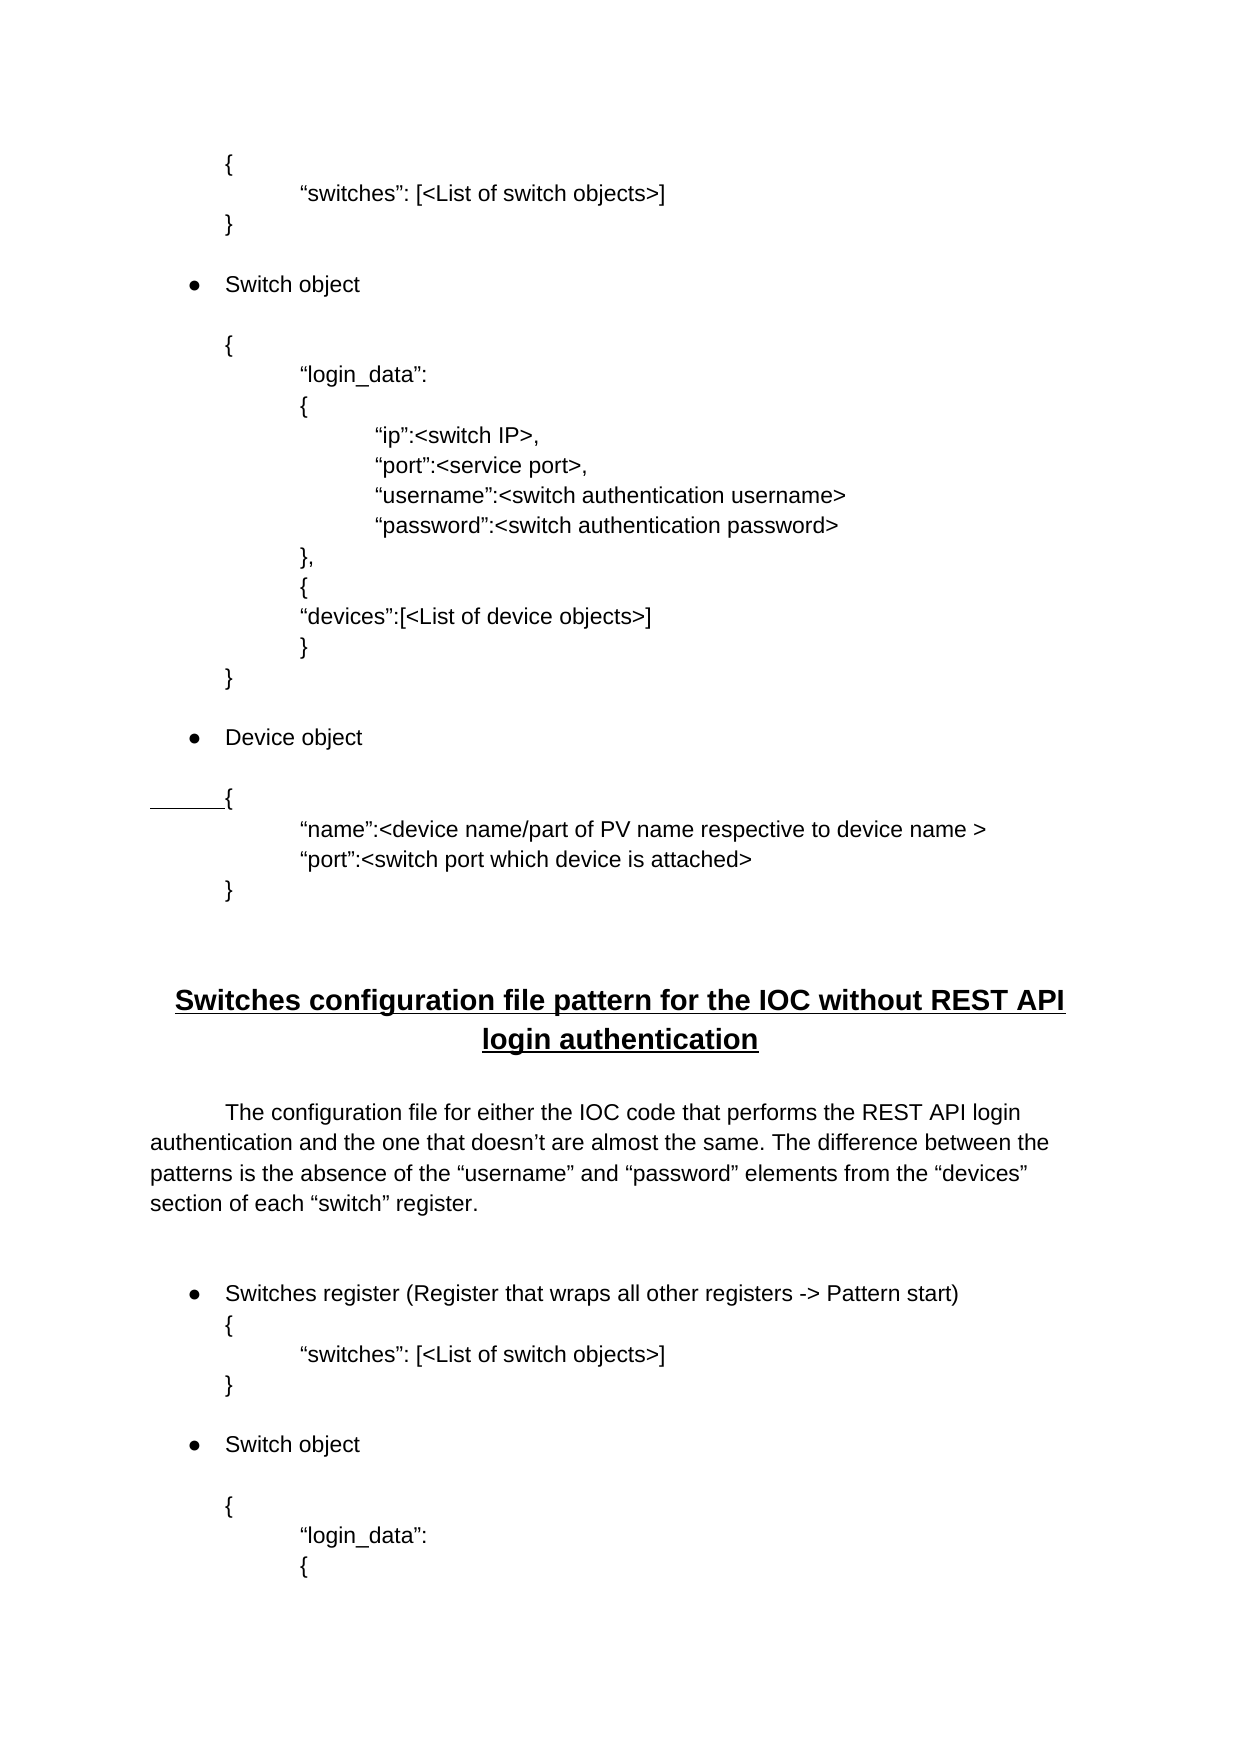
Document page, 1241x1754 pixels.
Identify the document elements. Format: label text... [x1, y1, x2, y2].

text “username”:<switch authentication username> [300, 482, 1090, 509]
text { [225, 1492, 1090, 1518]
text } [225, 210, 1090, 237]
text { [225, 392, 1090, 418]
text } [225, 876, 1090, 902]
text { [225, 150, 1090, 176]
text { [225, 1552, 1090, 1578]
text { [150, 784, 1090, 811]
text } [225, 663, 1090, 690]
text “login_data”: [225, 1522, 1090, 1548]
text { [225, 573, 1090, 599]
text “port”:<switch port which device is attached> [225, 846, 1090, 872]
text }, [225, 543, 1090, 569]
list Device object [187, 724, 1090, 750]
list Switch object [187, 271, 1090, 297]
text “switches”: [<List of switch objects>] [225, 1341, 1090, 1367]
text } [225, 633, 1090, 660]
text { [225, 1311, 1090, 1337]
text Switches configuration file pattern for the IOC without REST API login authentication [150, 983, 1090, 1056]
list Switches register (Register that wraps all other registers -> Pattern start) [187, 1280, 1090, 1307]
text “name”:<device name/part of PV name respective to device name > [225, 816, 1090, 842]
text “password”:<switch authentication password> [300, 512, 1090, 539]
text The configuration file for either the IOC code that performs the REST API login authentication and the one that doesn’t are almost the same. The difference between the patterns is the absence of the “username” and “password” elements from the “devices” section of each “switch” register. [150, 1099, 1090, 1216]
list Switch object [187, 1431, 1090, 1458]
text { [225, 331, 1090, 358]
text “ip”:<switch IP>, [225, 422, 1090, 448]
text “login_data”: [225, 361, 1090, 388]
text } [225, 1371, 1090, 1397]
text “switches”: [<List of switch objects>] [225, 180, 1090, 207]
text “port”:<service port>, [300, 452, 1090, 478]
text “devices”:[<List of device objects>] [225, 603, 1090, 629]
